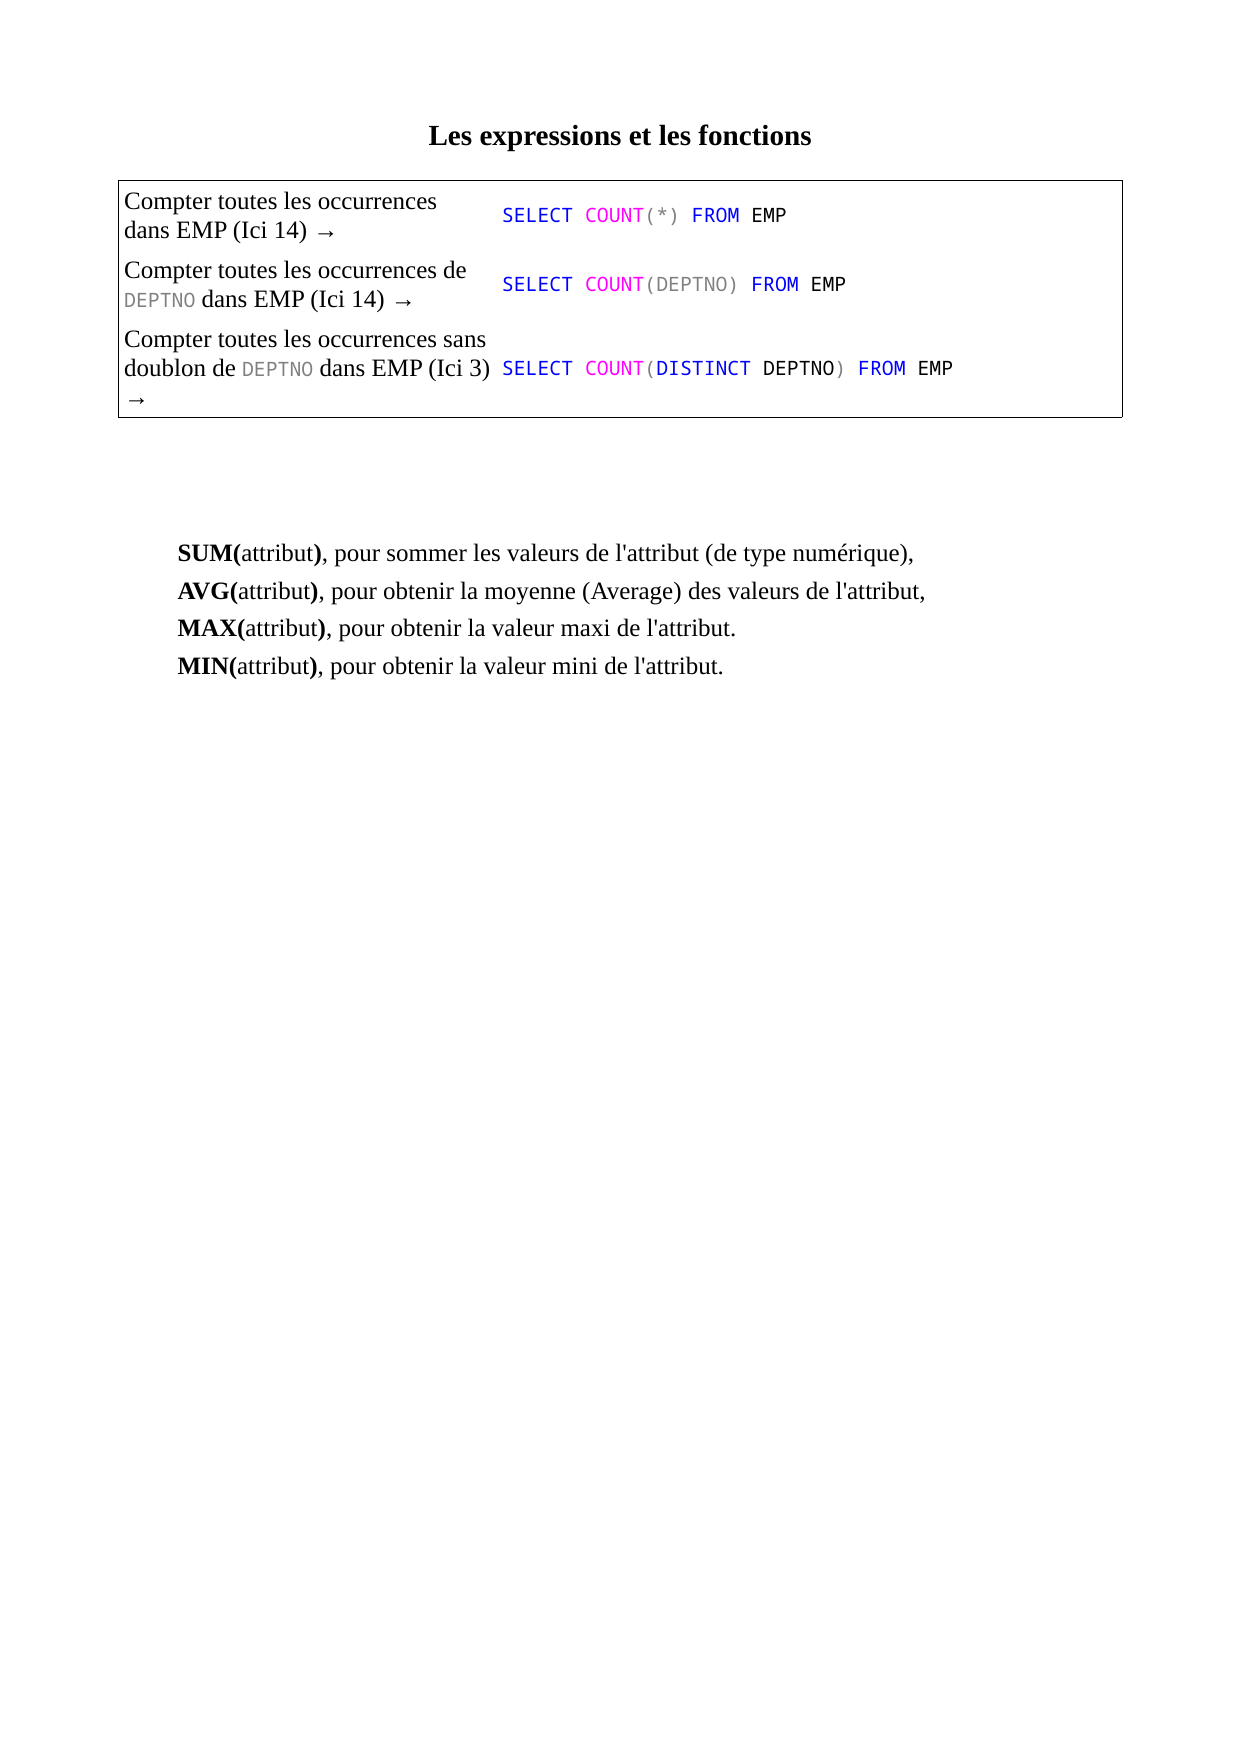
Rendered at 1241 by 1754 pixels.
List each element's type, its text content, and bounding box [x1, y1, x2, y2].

table_cell Compter toutes les occurrences sans doublon de DEPTNO dans EMP (Ici 3) → [119, 319, 496, 417]
table_header Compter toutes les occurrences dans EMP (Ici 14) → [119, 181, 496, 249]
table_cell SELECT COUNT(DISTINCT DEPTNO) FROM EMP [496, 319, 1122, 417]
table_header SELECT COUNT(*) FROM EMP [496, 181, 1122, 249]
table_cell SELECT COUNT(DEPTNO) FROM EMP [496, 250, 1122, 319]
table_cell Compter toutes les occurrences de DEPTNO dans EMP (Ici 14) → [119, 250, 496, 319]
text AVG(attribut), pour obtenir la moyenne (Average) des valeurs de l'attribut, [177, 567, 1122, 604]
text MAX(attribut), pour obtenir la valeur maxi de l'attribut. [177, 604, 1122, 642]
text SUM(attribut), pour sommer les valeurs de l'attribut (de type numérique), [177, 529, 1122, 567]
text MIN(attribut), pour obtenir la valeur mini de l'attribut. [177, 642, 1122, 679]
subtitle Les expressions et les fonctions [118, 118, 1122, 152]
